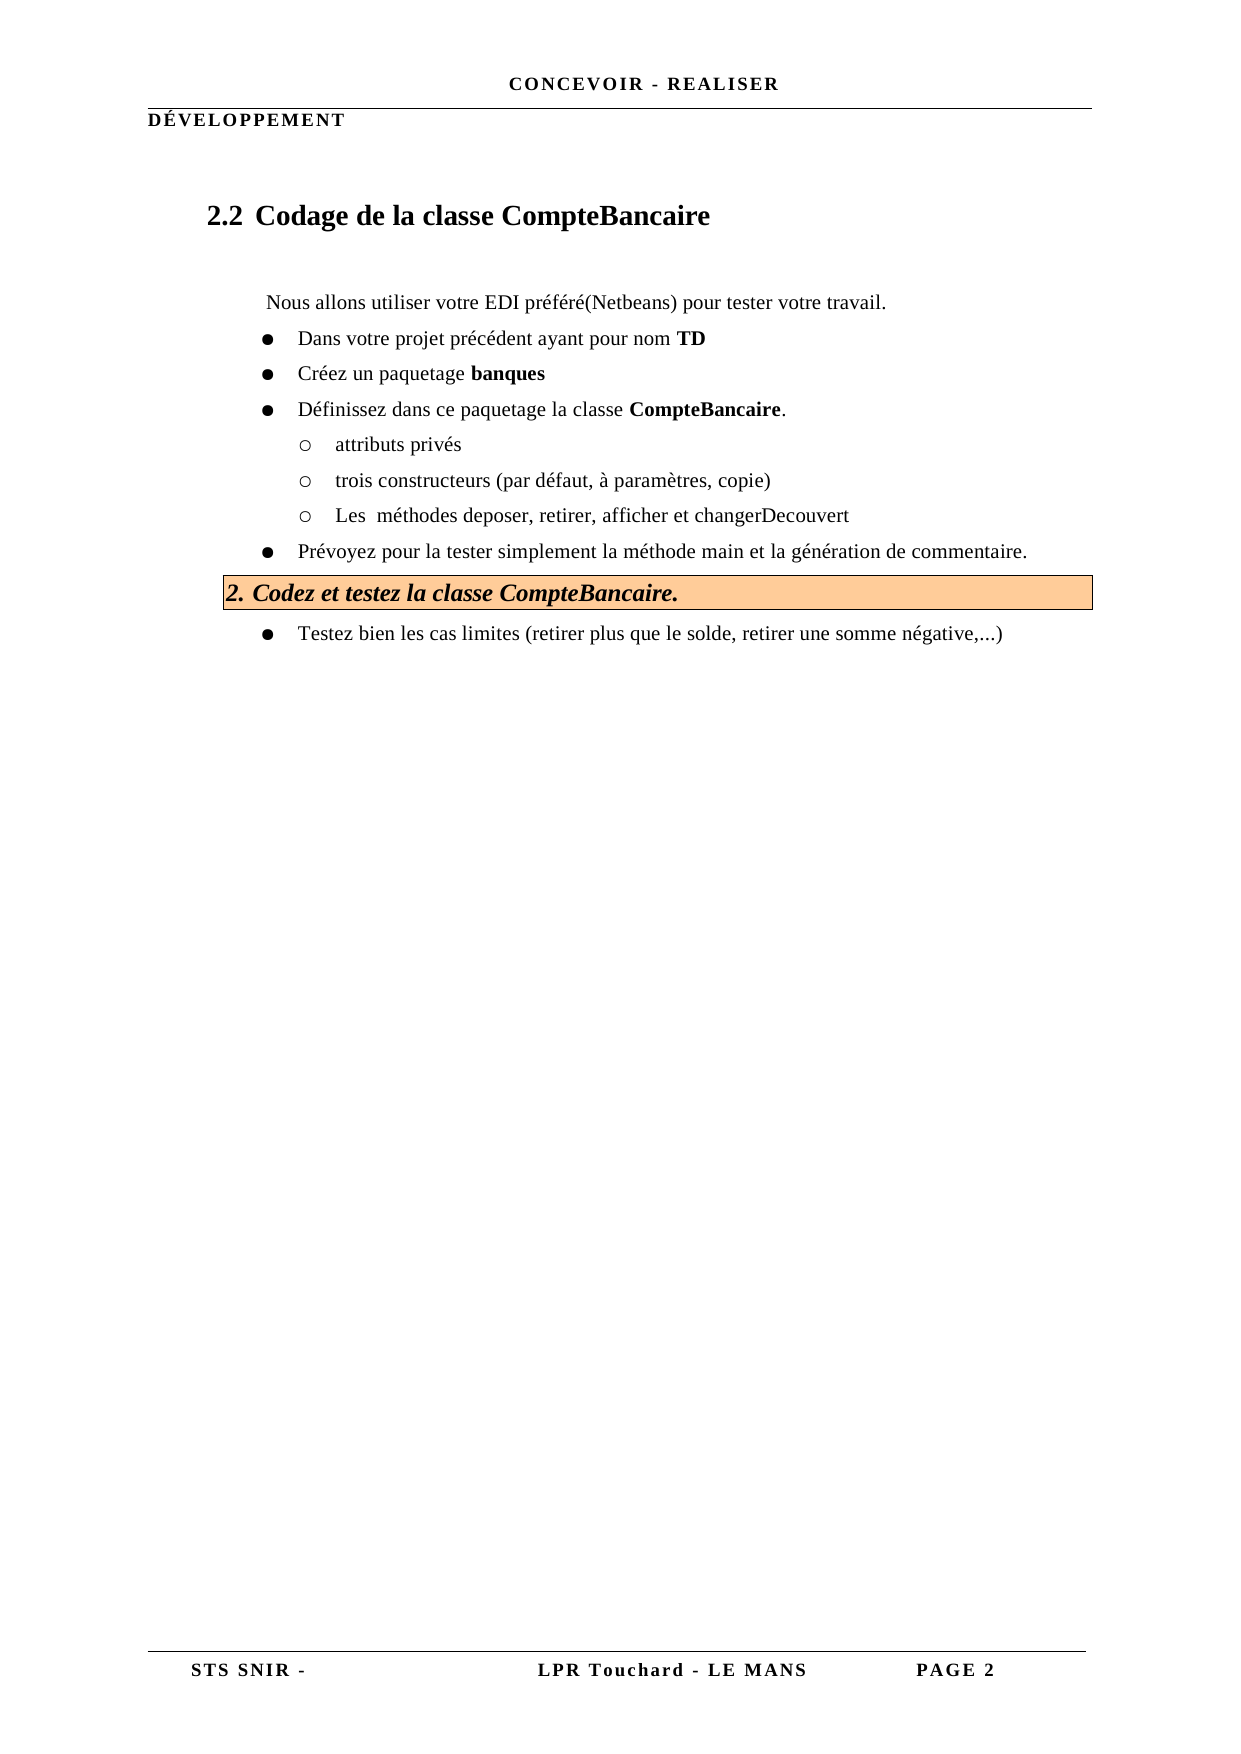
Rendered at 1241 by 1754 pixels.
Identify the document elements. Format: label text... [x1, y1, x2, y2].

list Les méthodes deposer, retirer, afficher et changerDecouvert [298, 504, 1092, 527]
list Prévoyez pour la tester simplement la méthode main et la génération de commentaire. [260, 540, 1092, 563]
list trois constructeurs (par défaut, à paramètres, copie) [298, 469, 1092, 492]
list Créez un paquetage banques [260, 362, 1092, 385]
text Nous allons utiliser votre EDI préféré(Netbeans) pour tester votre travail. [223, 291, 1092, 314]
list Dans votre projet précédent ayant pour nom TD [260, 327, 1092, 350]
subtitle Codage de la classe CompteBancaire [148, 202, 1092, 232]
list Définissez dans ce paquetage la classe CompteBancaire. [260, 398, 1092, 421]
list attributs privés [298, 433, 1092, 456]
list Testez bien les cas limites (retirer plus que le solde, retirer une somme négative,...) [260, 622, 1092, 645]
list Codez et testez la classe CompteBancaire. [224, 576, 1092, 609]
